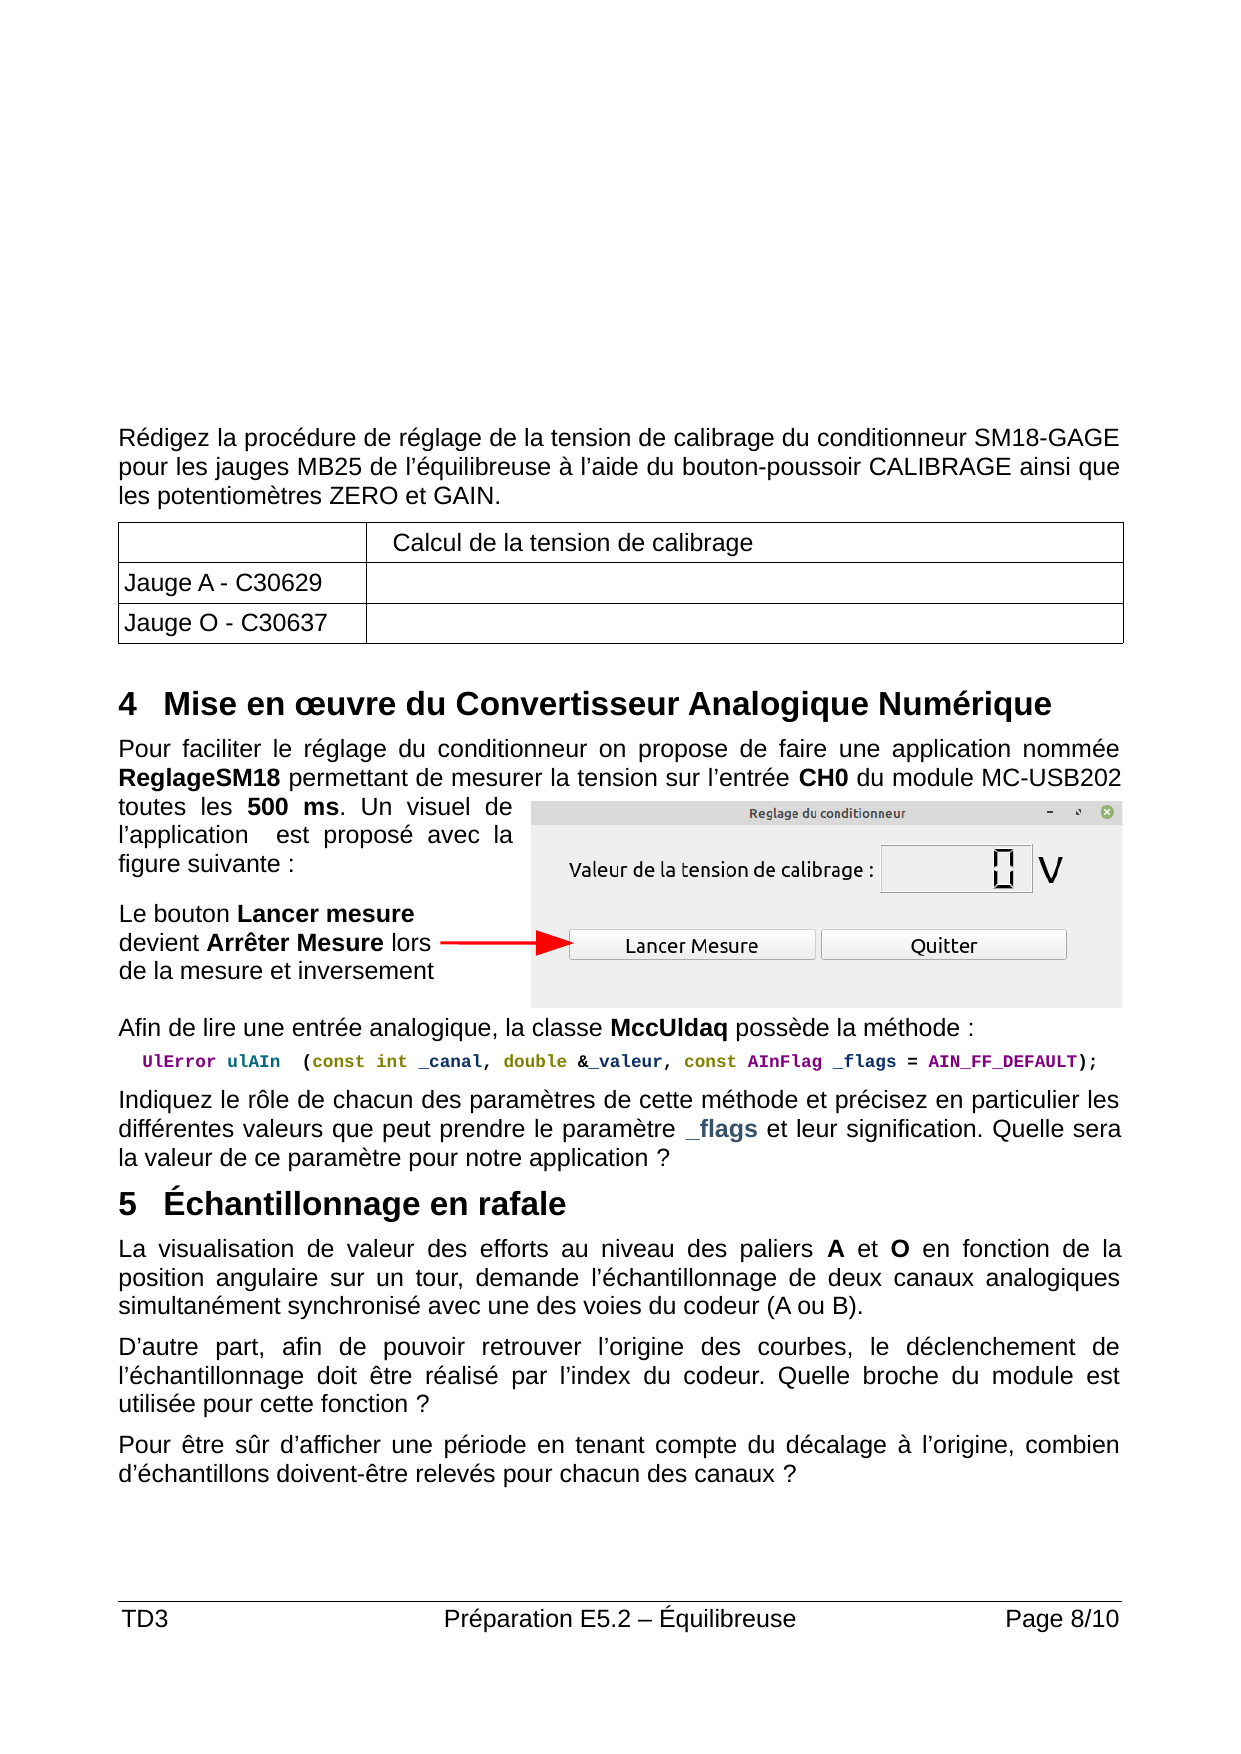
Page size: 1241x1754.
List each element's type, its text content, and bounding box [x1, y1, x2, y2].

table_header Calcul de la tension de calibrage [367, 523, 1123, 562]
table_header [119, 523, 366, 562]
subtitle Mise en œuvre du Convertisseur Analogique Numérique [118, 684, 1122, 722]
text Rédigez la procédure de réglage de la tension de calibrage du conditionneur SM18-GAGE pour les jauges MB25 de l’équilibreuse à l’aide du bouton-poussoir CALIBRAGE ainsi que les potentiomètres ZERO et GAIN. [118, 423, 1122, 509]
text UlError ulAIn (const int _canal, double &_valeur, const AInFlag _flags = AIN_FF_DEFAULT); [118, 1053, 1122, 1073]
table_cell [367, 604, 1123, 643]
subtitle Échantillonnage en rafale [118, 1184, 1122, 1222]
picture [530, 801, 1123, 1008]
table_cell Jauge O - C30637 [119, 604, 366, 643]
text Pour être sûr d’afficher une période en tenant compte du décalage à l’origine, combien d’échantillons doivent-être relevés pour chacun des canaux ? [118, 1430, 1122, 1487]
text Indiquez le rôle de chacun des paramètres de cette méthode et précisez en particulier les différentes valeurs que peut prendre le paramètre _flags et leur signification. Quelle sera la valeur de ce paramètre pour notre application ? [118, 1085, 1122, 1171]
text Pour faciliter le réglage du conditionneur on propose de faire une application nommée ReglageSM18 permettant de mesurer la tension sur l’entrée CH0 du module MC-USB202 toutes les 500 ms. Un visuel de l’application est proposé avec la figure suivante : [118, 734, 1122, 878]
text La visualisation de valeur des efforts au niveau des paliers A et O en fonction de la position angulaire sur un tour, demande l’échantillonnage de deux canaux analogiques simultanément synchronisé avec une des voies du codeur (A ou B). [118, 1234, 1122, 1320]
table_cell [367, 563, 1123, 602]
table_cell Jauge A - C30629 [119, 563, 366, 602]
text Afin de lire une entrée analogique, la classe MccUldaq possède la méthode : [118, 1013, 1122, 1041]
text D’autre part, afin de pouvoir retrouver l’origine des courbes, le déclenchement de l’échantillonnage doit être réalisé par l’index du codeur. Quelle broche du module est utilisée pour cette fonction ? [118, 1332, 1122, 1418]
